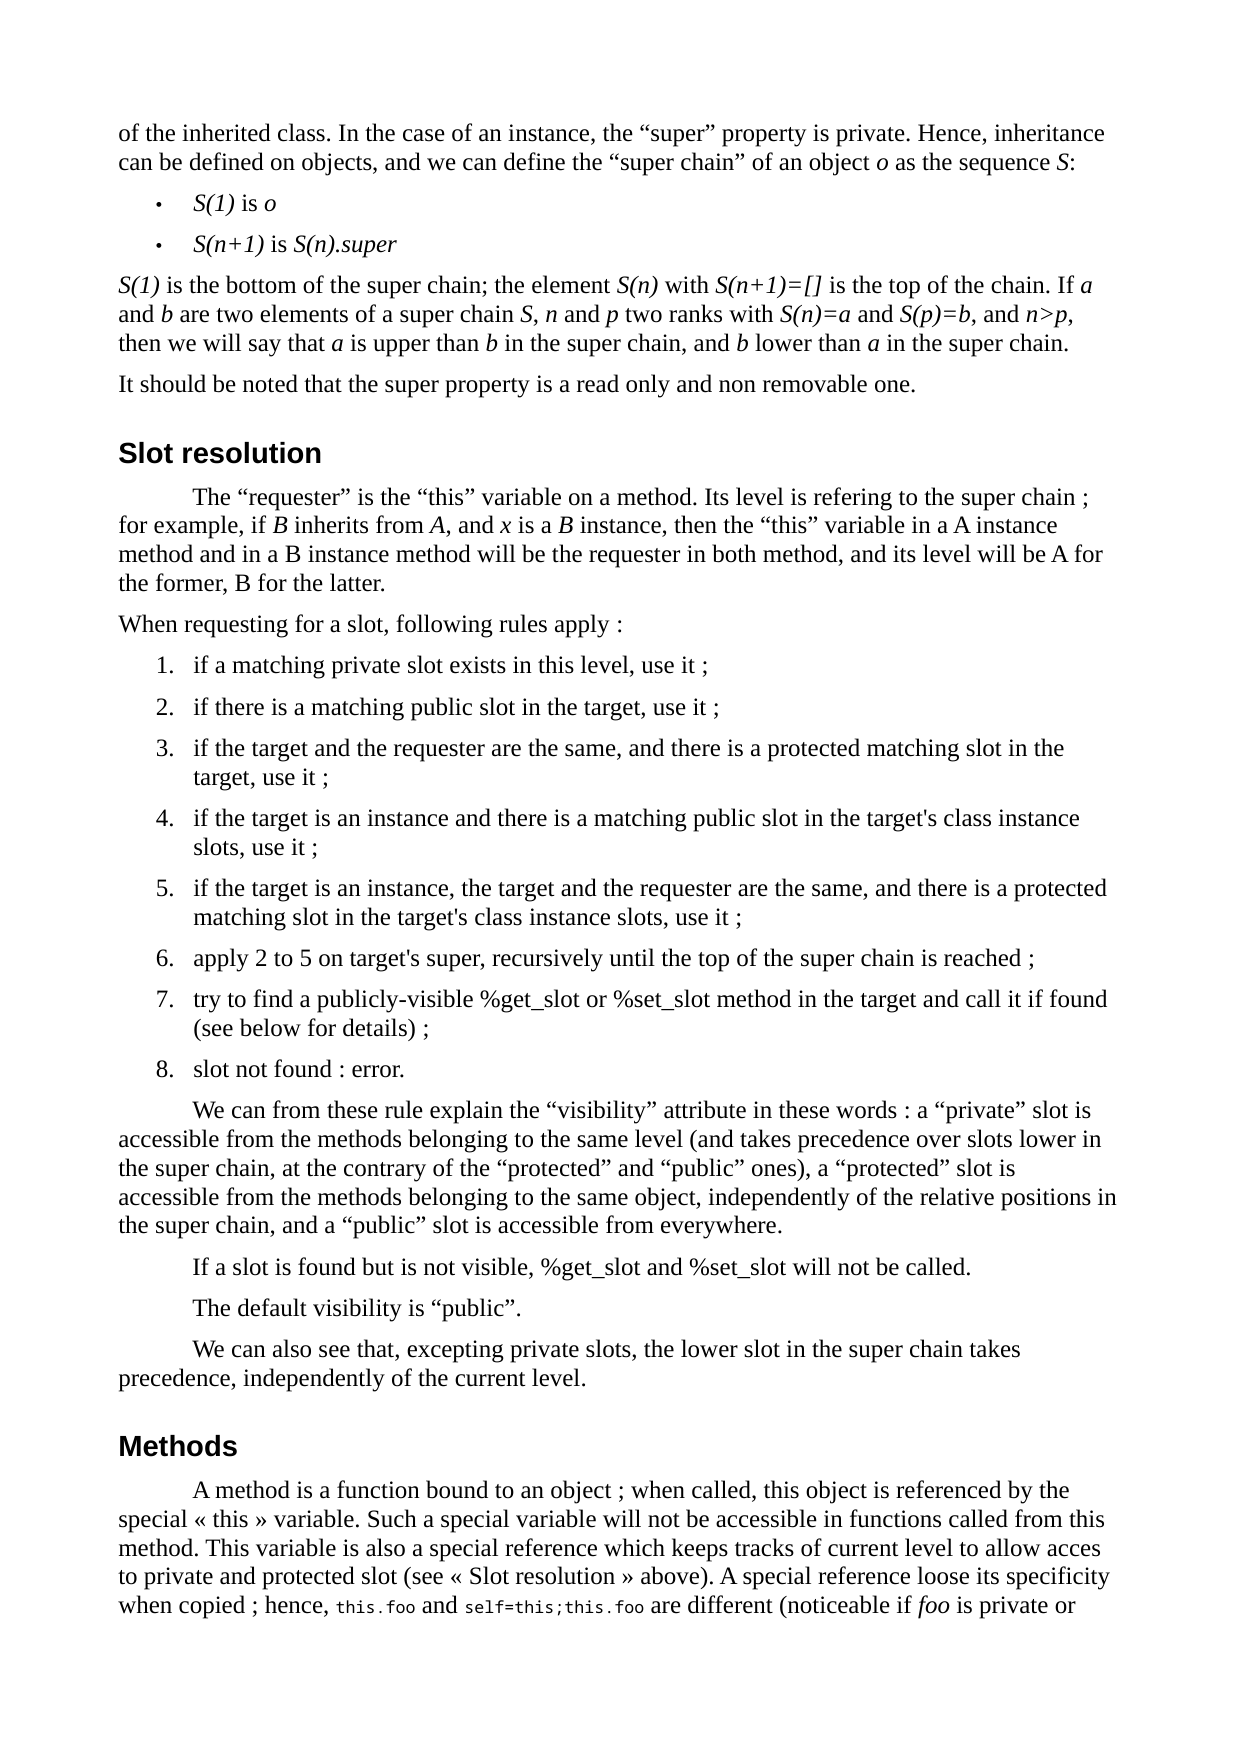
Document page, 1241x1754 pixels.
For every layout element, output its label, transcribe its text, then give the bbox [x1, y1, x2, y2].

list try to find a publicly-visible %get_slot or %set_slot method in the target and call it if found (see below for details) ; [156, 984, 1122, 1042]
text A method is a function bound to an object ; when called, this object is referenced by the special « this » variable. Such a special variable will not be accessible in functions called from this method. This variable is also a special reference which keeps tracks of current level to allow acces to private and protected slot (see « Slot resolution » above). A special reference loose its specificity when copied ; hence, this.foo and self=this;this.foo are different (noticeable if foo is private or [118, 1475, 1122, 1619]
list if a matching private slot exists in this level, use it ; [156, 650, 1122, 679]
list if there is a matching public slot in the target, use it ; [156, 692, 1122, 720]
text We can also see that, excepting private slots, the lower slot in the super chain takes precedence, independently of the current level. [118, 1334, 1122, 1392]
list S(n+1) is S(n).super [156, 229, 1122, 258]
list apply 2 to 5 on target's super, recursively until the top of the super chain is reached ; [156, 943, 1122, 972]
text The “requester” is the “this” variable on a method. Its level is refering to the super chain ; for example, if B inherits from A, and x is a B instance, then the “this” variable in a A instance method and in a B instance method will be the requester in both method, and its level will be A for the former, B for the latter. [118, 482, 1122, 597]
text The default visibility is “public”. [118, 1293, 1122, 1322]
text of the inherited class. In the case of an instance, the “super” property is private. Hence, inheritance can be defined on objects, and we can define the “super chain” of an object o as the sequence S: [118, 118, 1122, 176]
list if the target and the requester are the same, and there is a protected matching slot in the target, use it ; [156, 733, 1122, 790]
list if the target is an instance and there is a matching public slot in the target's class instance slots, use it ; [156, 803, 1122, 860]
list slot not found : error. [156, 1054, 1122, 1083]
text When requesting for a slot, following rules apply : [118, 609, 1122, 638]
text If a slot is found but is not visible, %get_slot and %set_slot will not be called. [118, 1252, 1122, 1280]
subtitle Methods [118, 1429, 1122, 1463]
list if the target is an instance, the target and the requester are the same, and there is a protected matching slot in the target's class instance slots, use it ; [156, 873, 1122, 930]
text It should be noted that the super property is a read only and non removable one. [118, 369, 1122, 398]
text We can from these rule explain the “visibility” attribute in these words : a “private” slot is accessible from the methods belonging to the same level (and takes precedence over slots lower in the super chain, at the contrary of the “protected” and “public” ones), a “protected” slot is accessible from the methods belonging to the same object, independently of the relative positions in the super chain, and a “public” slot is accessible from everywhere. [118, 1095, 1122, 1239]
subtitle Slot resolution [118, 436, 1122, 469]
text S(1) is the bottom of the super chain; the element S(n) with S(n+1)=[] is the top of the chain. If a and b are two elements of a super chain S, n and p two ranks with S(n)=a and S(p)=b, and n>p, then we will say that a is upper than b in the super chain, and b lower than a in the super chain. [118, 271, 1122, 357]
list S(1) is o [156, 188, 1122, 217]
